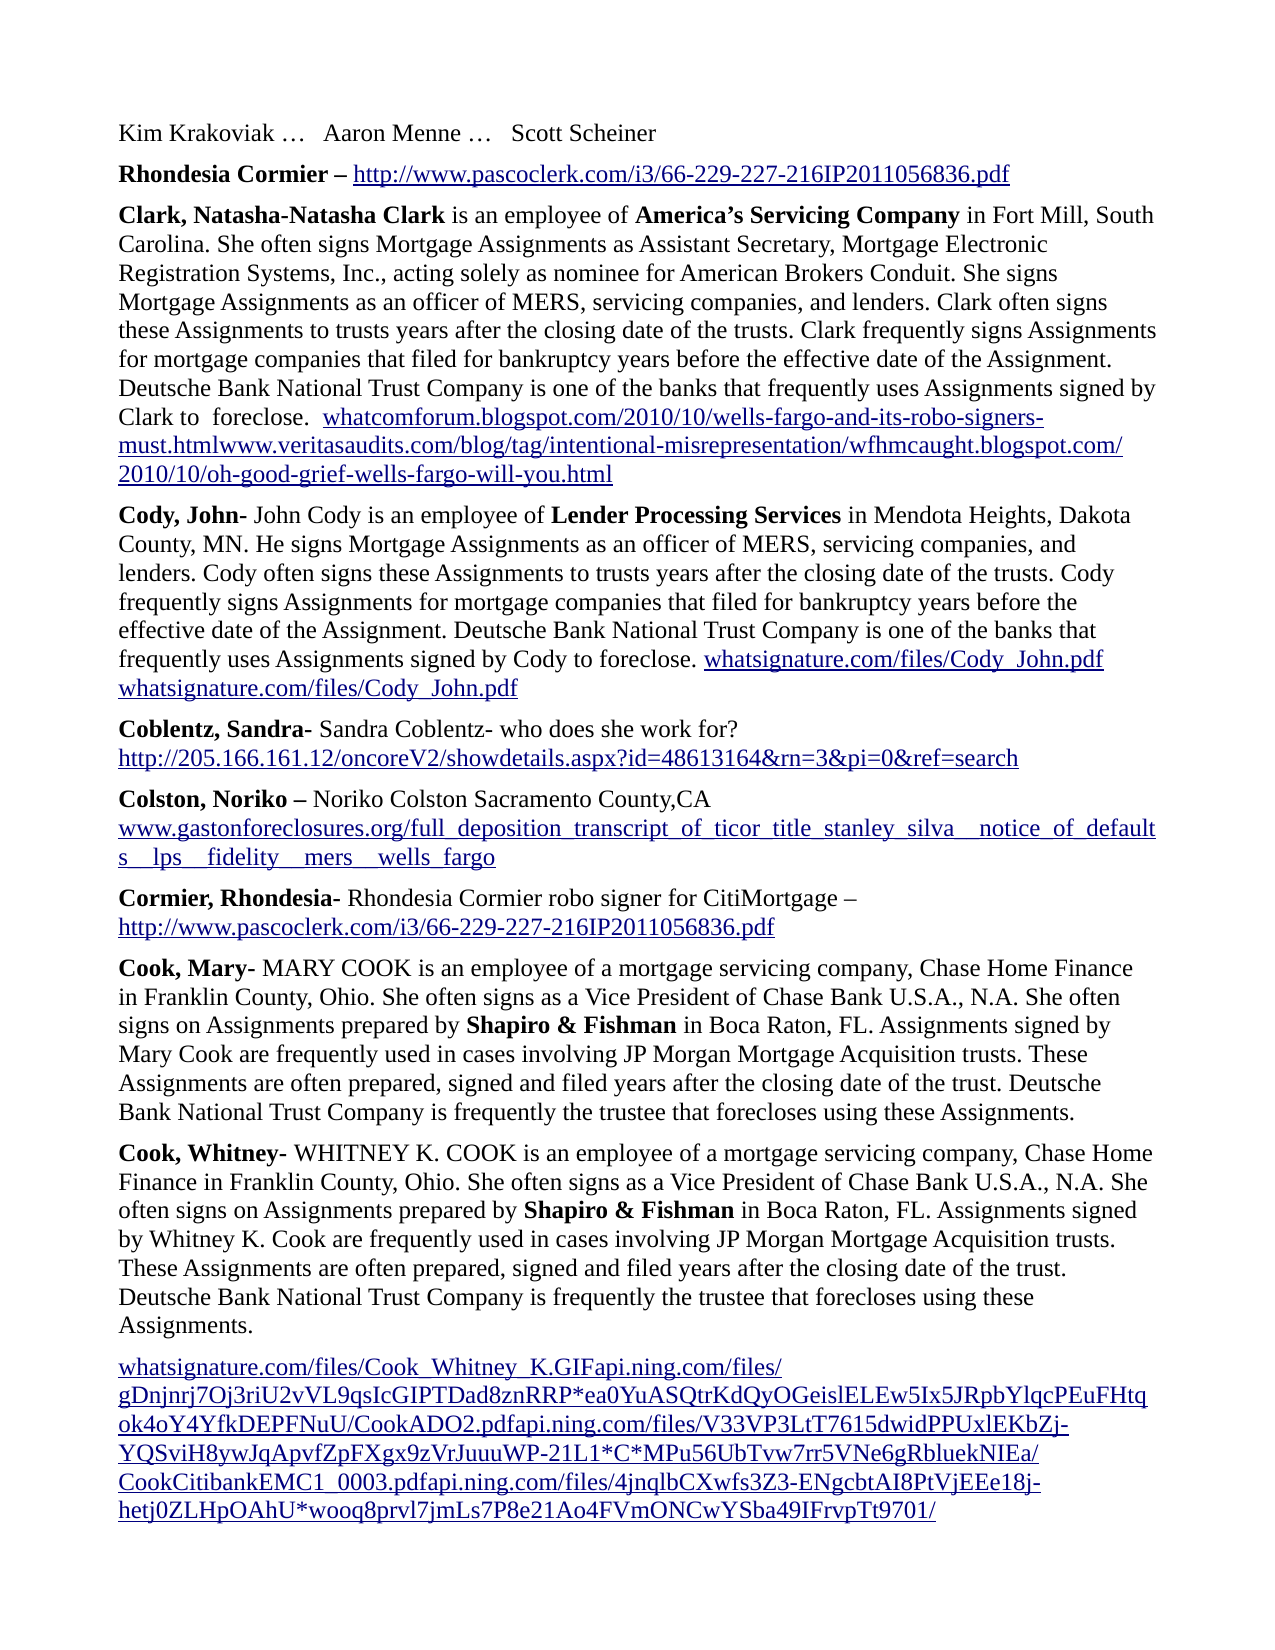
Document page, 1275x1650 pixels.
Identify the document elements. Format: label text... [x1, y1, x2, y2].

text Clark, Natasha-Natasha Clark is an employee of America’s Servicing Company in Fort Mill, South Carolina. She often signs Mortgage Assignments as Assistant Secretary, Mortgage Electronic Registration Systems, Inc., acting solely as nominee for American Brokers Conduit. She signs Mortgage Assignments as an officer of MERS, servicing companies, and lenders. Clark often signs these Assignments to trusts years after the closing date of the trusts. Clark frequently signs Assignments for mortgage companies that filed for bankruptcy years before the effective date of the Assignment. Deutsche Bank National Trust Company is one of the banks that frequently uses Assignments signed by Clark to foreclose. whatcomforum.blogspot.com/2010/10/wells-fargo-and-its-robo-signers-must.htmlwww.veritasaudits.com/blog/tag/intentional-misrepresentation/wfhmcaught.blogspot.com/2010/10/oh-good-grief-wells-fargo-will-you.html [118, 201, 1157, 488]
text whatsignature.com/files/Cook_Whitney_K.GIFapi.ning.com/files/gDnjnrj7Oj3riU2vVL9qsIcGIPTDad8znRRP*ea0YuASQtrKdQyOGeislELEw5Ix5JRpbYlqcPEuFHtqok4oY4YfkDEPFNuU/CookADO2.pdfapi.ning.com/files/V33VP3LtT7615dwidPPUxlEKbZj-YQSviH8ywJqApvfZpFXgx9zVrJuuuWP-21L1*C*MPu56UbTvw7rr5VNe6gRbluekNIEa/CookCitibankEMC1_0003.pdfapi.ning.com/files/4jnqlbCXwfs3Z3-ENgcbtAI8PtVjEEe18j-hetj0ZLHpOAhU*wooq8prvl7jmLs7P8e21Ao4FVmONCwYSba49IFrvpTt9701/ [118, 1352, 1157, 1524]
text Cook, Whitney- WHITNEY K. COOK is an employee of a mortgage servicing company, Chase Home Finance in Franklin County, Ohio. She often signs as a Vice President of Chase Bank U.S.A., N.A. She often signs on Assignments prepared by Shapiro & Fishman in Boca Raton, FL. Assignments signed by Whitney K. Cook are frequently used in cases involving JP Morgan Mortgage Acquisition trusts. These Assignments are often prepared, signed and filed years after the closing date of the trust. Deutsche Bank National Trust Company is frequently the trustee that forecloses using these Assignments. [118, 1138, 1157, 1339]
text Colston, Noriko – Noriko Colston Sacramento County,CA www.gastonforeclosures.org/full_deposition_transcript_of_ticor_title_stanley_silva__notice_of_defaults__lps__fidelity__mers__wells_fargo [118, 784, 1157, 871]
text Cook, Mary- MARY COOK is an employee of a mortgage servicing company, Chase Home Finance in Franklin County, Ohio. She often signs as a Vice President of Chase Bank U.S.A., N.A. She often signs on Assignments prepared by Shapiro & Fishman in Boca Raton, FL. Assignments signed by Mary Cook are frequently used in cases involving JP Morgan Mortgage Acquisition trusts. These Assignments are often prepared, signed and filed years after the closing date of the trust. Deutsche Bank National Trust Company is frequently the trustee that forecloses using these Assignments. [118, 953, 1157, 1126]
text Rhondesia Cormier – http://www.pascoclerk.com/i3/66-229-227-216IP2011056836.pdf [118, 159, 1157, 188]
text Cormier, Rhondesia- Rhondesia Cormier robo signer for CitiMortgage – http://www.pascoclerk.com/i3/66-229-227-216IP2011056836.pdf [118, 883, 1157, 941]
text Kim Krakoviak … Aaron Menne … Scott Scheiner [118, 118, 1157, 147]
text Cody, John- John Cody is an employee of Lender Processing Services in Mendota Heights, Dakota County, MN. He signs Mortgage Assignments as an officer of MERS, servicing companies, and lenders. Cody often signs these Assignments to trusts years after the closing date of the trusts. Cody frequently signs Assignments for mortgage companies that filed for bankruptcy years before the effective date of the Assignment. Deutsche Bank National Trust Company is one of the banks that frequently uses Assignments signed by Cody to foreclose. whatsignature.com/files/Cody_John.pdf whatsignature.com/files/Cody_John.pdf [118, 501, 1157, 702]
text Coblentz, Sandra- Sandra Coblentz- who does she work for? http://205.166.161.12/oncoreV2/showdetails.aspx?id=48613164&rn=3&pi=0&ref=search [118, 714, 1157, 772]
